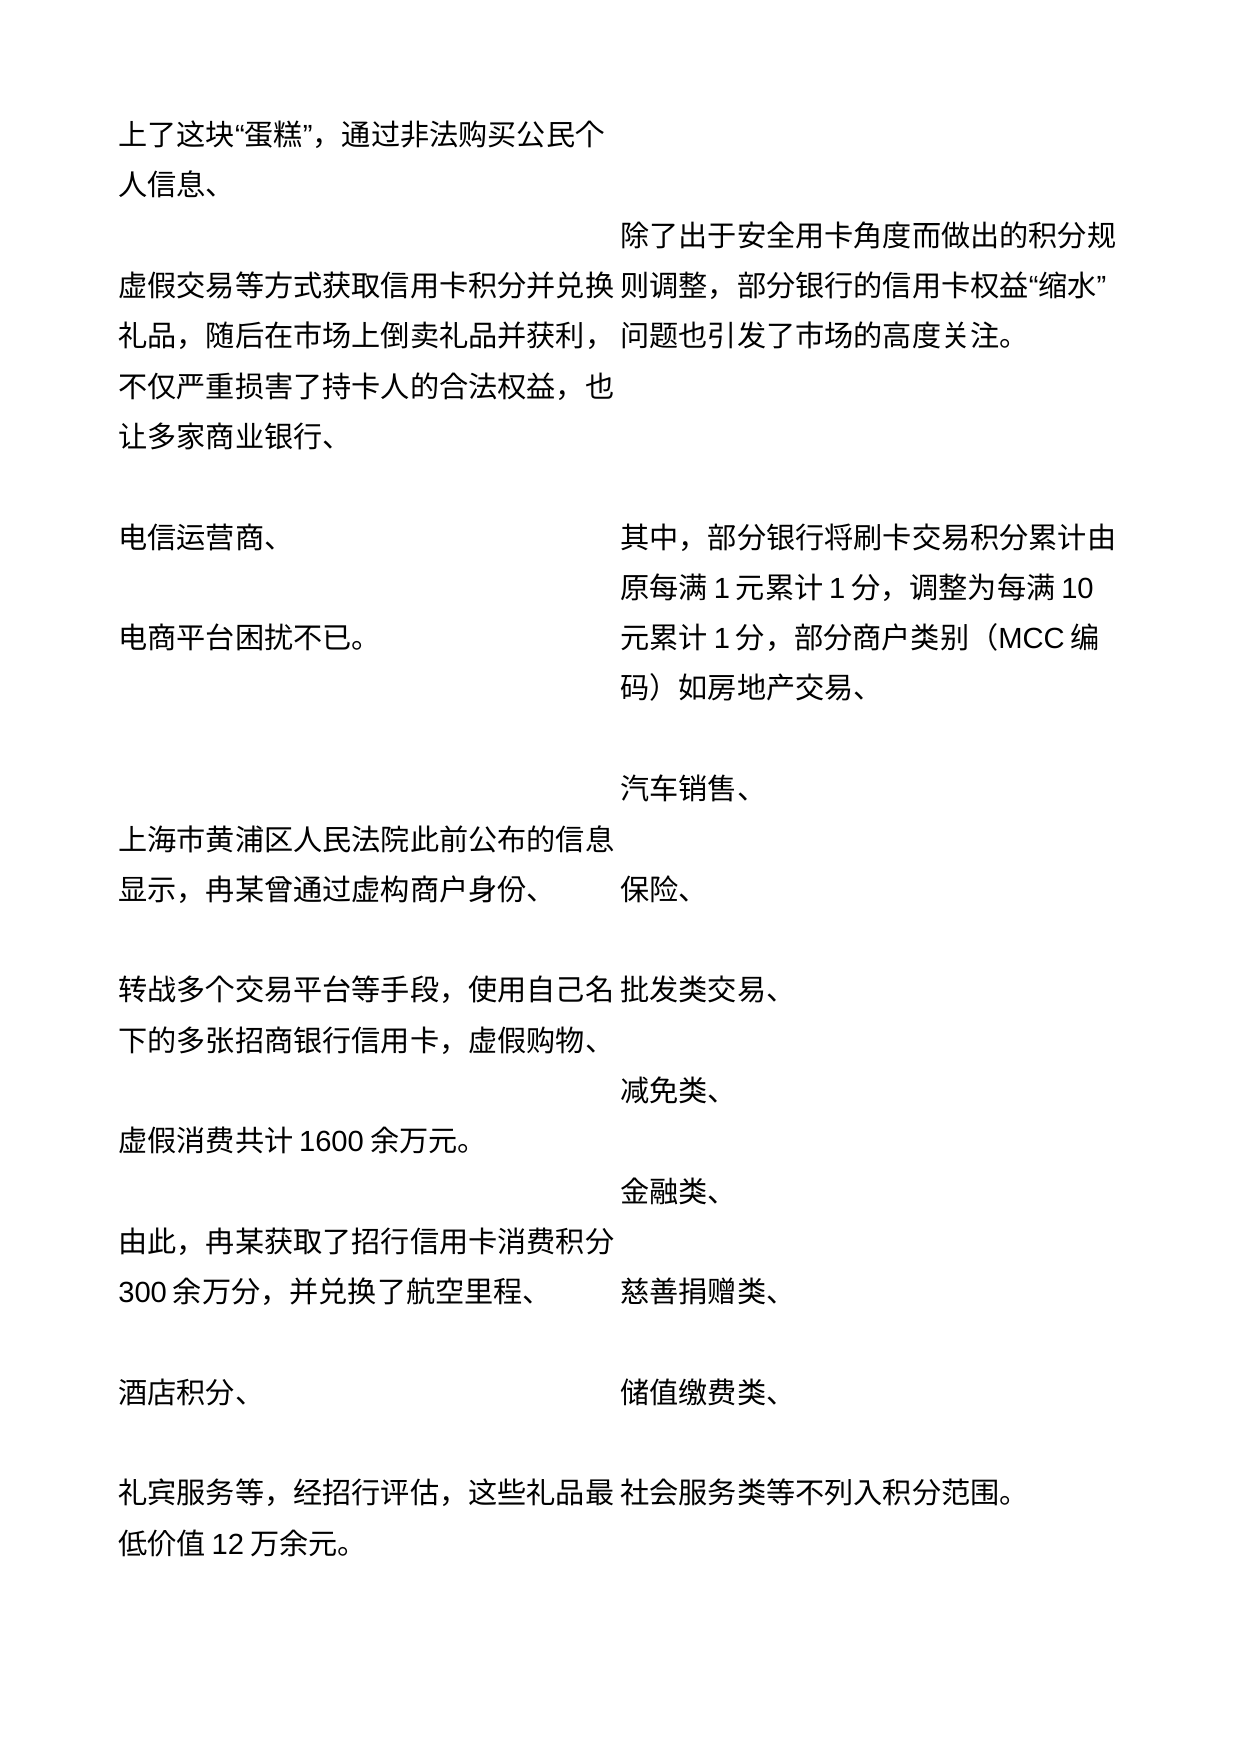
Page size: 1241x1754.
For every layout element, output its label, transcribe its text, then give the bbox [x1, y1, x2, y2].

text 虚假消费共计1600余万元。 [118, 1124, 620, 1158]
text 慈善捐赠类、 [620, 1275, 1122, 1309]
text 其中，部分银行将刷卡交易积分累计由原每满1元累计1分，调整为每满10元累计1分，部分商户类别（MCC编码）如房地产交易、 [620, 521, 1122, 705]
text 酒店积分、 [118, 1376, 620, 1409]
text 由此，冉某获取了招行信用卡消费积分300余万分，并兑换了航空里程、 [118, 1225, 620, 1309]
text 电商平台困扰不已。 [118, 621, 620, 655]
text 电信运营商、 [118, 521, 620, 554]
text 上了这块“蛋糕”，通过非法购买公民个人信息、 [118, 118, 620, 202]
text 社会服务类等不列入积分范围。 [620, 1477, 1122, 1510]
text 转战多个交易平台等手段，使用自己名下的多张招商银行信用卡，虚假购物、 [118, 973, 620, 1057]
text 减免类、 [620, 1074, 1122, 1108]
text 除了出于安全用卡角度而做出的积分规则调整，部分银行的信用卡权益“缩水”问题也引发了市场的高度关注。 [620, 219, 1122, 353]
text 礼宾服务等，经招行评估，这些礼品最低价值12万余元。 [118, 1477, 620, 1560]
text 汽车销售、 [620, 772, 1122, 806]
text 批发类交易、 [620, 973, 1122, 1007]
text 上海市黄浦区人民法院此前公布的信息显示，冉某曾通过虚构商户身份、 [118, 822, 620, 906]
text 虚假交易等方式获取信用卡积分并兑换礼品，随后在市场上倒卖礼品并获利，不仅严重损害了持卡人的合法权益，也让多家商业银行、 [118, 269, 620, 453]
text 保险、 [620, 873, 1122, 906]
text 储值缴费类、 [620, 1376, 1122, 1409]
text 金融类、 [620, 1175, 1122, 1208]
